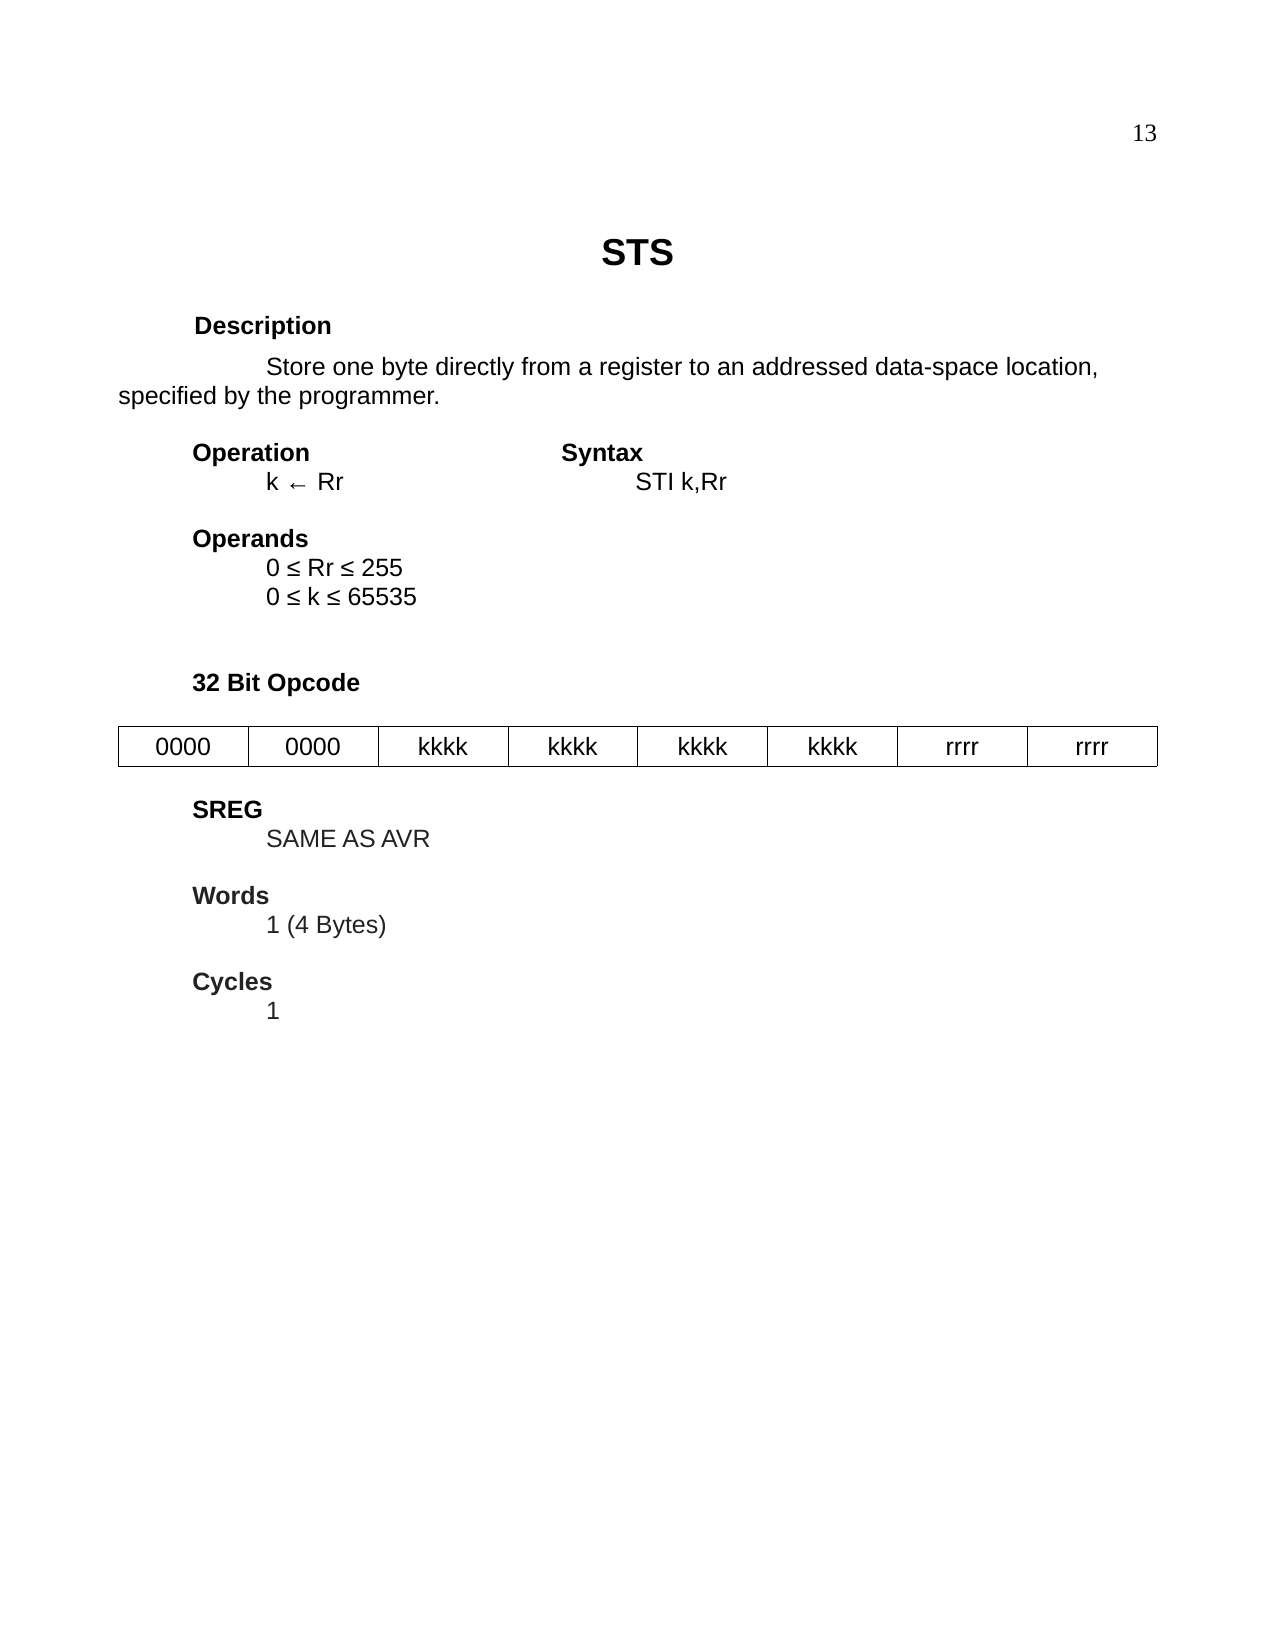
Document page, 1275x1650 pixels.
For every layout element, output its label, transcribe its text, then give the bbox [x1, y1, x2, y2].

text Store one byte directly from a register to an addressed data-space location, specified by the programmer. [118, 352, 1157, 409]
subtitle Description [118, 311, 1157, 339]
text Words [118, 881, 1157, 910]
text 1 (4 Bytes) [118, 910, 1157, 939]
text 0 ≤ k ≤ 65535 [118, 582, 1157, 611]
text Operands [118, 524, 1157, 553]
subtitle STS [118, 230, 1157, 273]
table_header kkkk [768, 727, 897, 766]
text 32 Bit Opcode [118, 668, 1157, 697]
text Cycles [118, 967, 1157, 996]
text k ← Rr STI k,Rr [118, 467, 1157, 496]
text 1 [118, 996, 1157, 1025]
table_header kkkk [638, 727, 767, 766]
text SAME AS AVR [118, 824, 1157, 852]
table_header rrrr [1028, 727, 1157, 766]
table_header 0000 [119, 727, 248, 766]
text 0 ≤ Rr ≤ 255 [118, 553, 1157, 582]
text SREG [118, 795, 1157, 824]
table_header kkkk [379, 727, 508, 766]
text Operation Syntax [118, 438, 1157, 467]
table_header rrrr [898, 727, 1027, 766]
table_header 0000 [249, 727, 378, 766]
table_header kkkk [509, 727, 637, 766]
